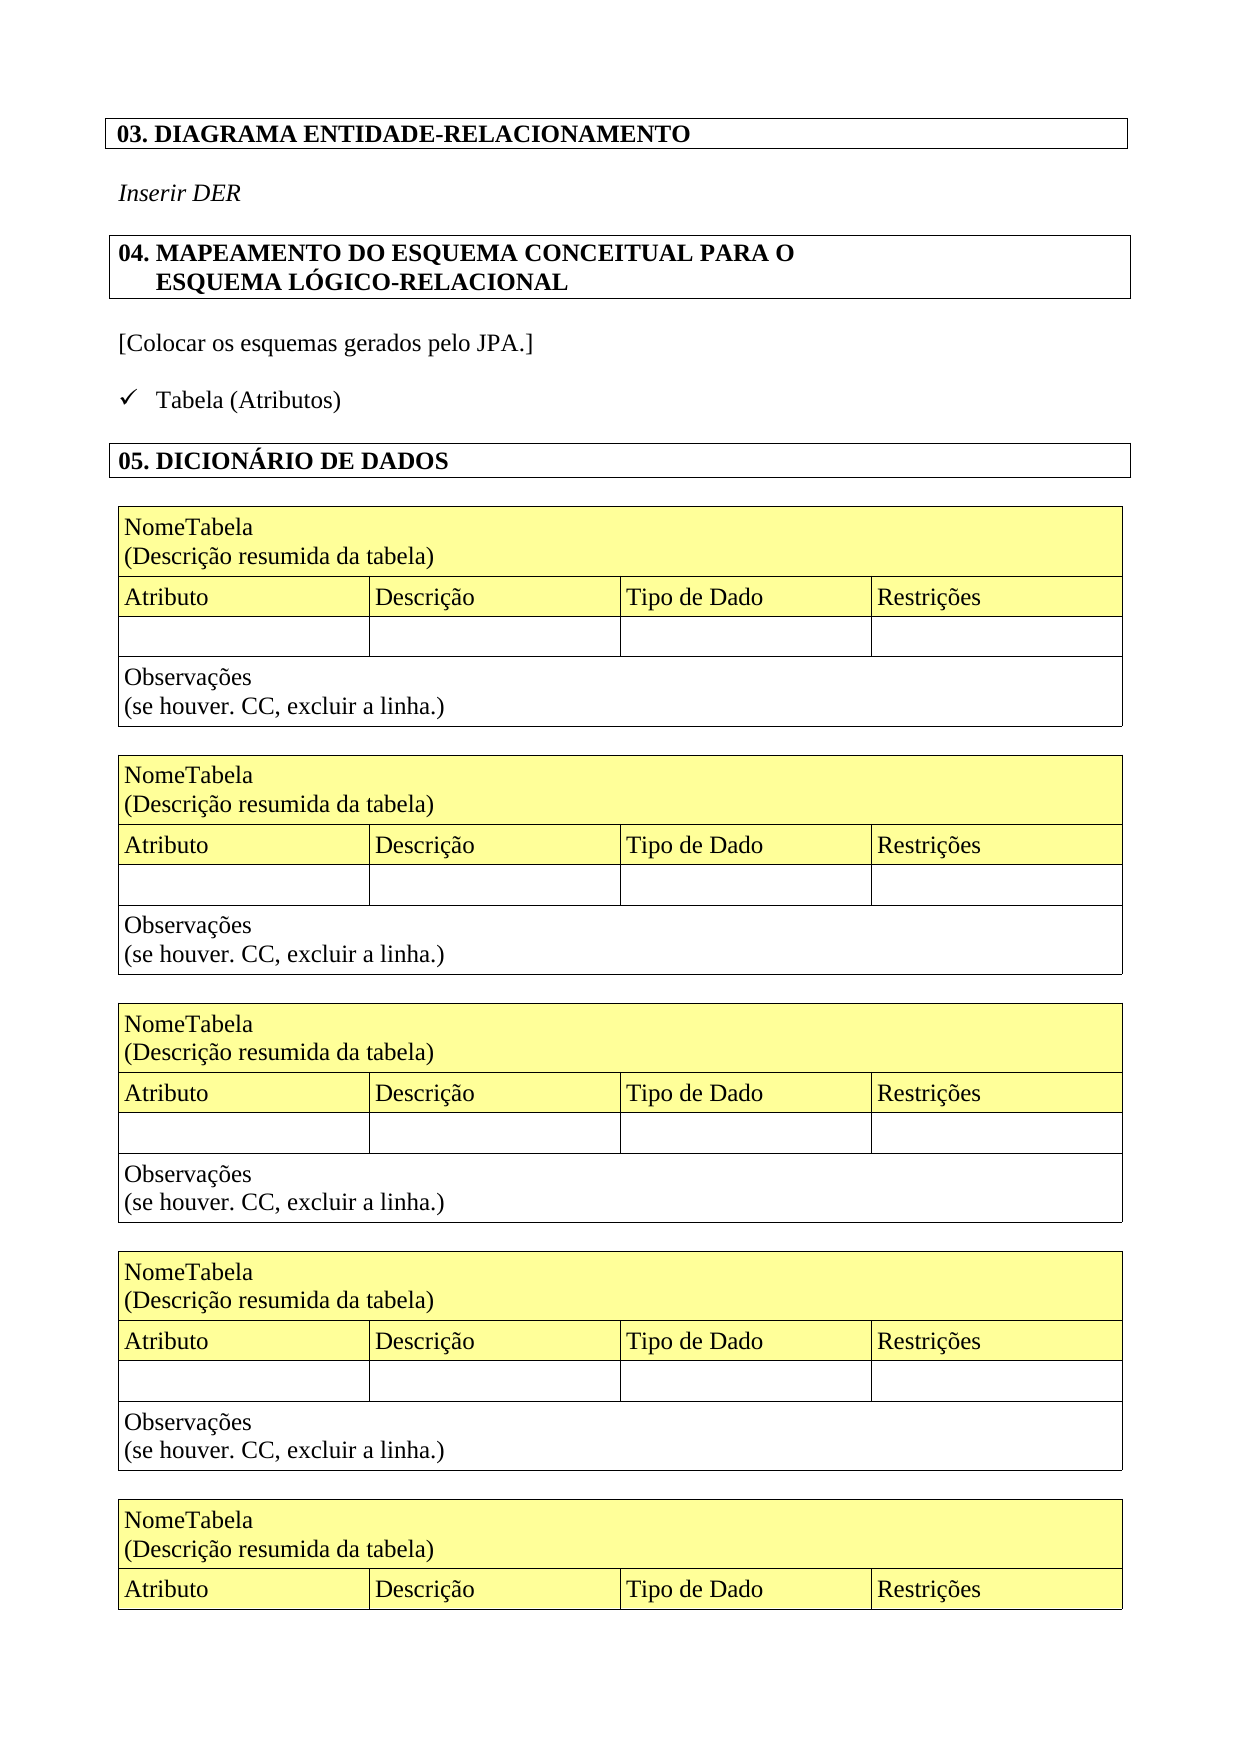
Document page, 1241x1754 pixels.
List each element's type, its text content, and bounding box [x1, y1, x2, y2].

table_cell Observações (se houver. CC, excluir a linha.) [119, 1154, 1122, 1222]
table_cell Tipo de Dado [621, 1321, 871, 1360]
table_cell Descrição [370, 1073, 620, 1112]
table_cell [621, 865, 871, 904]
table_header NomeTabela (Descrição resumida da tabela) [119, 507, 1122, 576]
table_cell [119, 1113, 369, 1153]
table_cell Atributo [119, 1321, 369, 1360]
table_cell Tipo de Dado [621, 577, 871, 616]
table_cell Observações (se houver. CC, excluir a linha.) [119, 657, 1122, 726]
text Inserir DER [118, 178, 1122, 206]
table_header NomeTabela (Descrição resumida da tabela) [119, 1004, 1122, 1072]
table_cell [119, 1361, 369, 1401]
table_cell [370, 1113, 620, 1153]
text 05. DICIONÁRIO DE DADOS [110, 444, 1130, 477]
table_cell [621, 1361, 871, 1401]
table_cell Restrições [872, 825, 1122, 864]
table_cell Observações (se houver. CC, excluir a linha.) [119, 1402, 1122, 1470]
table_cell Descrição [370, 825, 620, 864]
table_cell Atributo [119, 1073, 369, 1112]
table_header 03. DIAGRAMA ENTIDADE-RELACIONAMENTO [106, 119, 1127, 148]
table_cell Atributo [119, 825, 369, 864]
table_header NomeTabela (Descrição resumida da tabela) [119, 756, 1122, 824]
table_cell [872, 1113, 1122, 1153]
table_cell Restrições [872, 577, 1122, 616]
table_cell [621, 1113, 871, 1153]
table_cell [119, 865, 369, 904]
table_cell [872, 617, 1122, 656]
table_cell Restrições [872, 1569, 1122, 1608]
text ESQUEMA LÓGICO-RELACIONAL [110, 264, 1130, 298]
table_cell Descrição [370, 1569, 620, 1608]
table_cell Tipo de Dado [621, 1073, 871, 1112]
table_cell Tipo de Dado [621, 825, 871, 864]
table_cell Tipo de Dado [621, 1569, 871, 1608]
table_cell [872, 865, 1122, 904]
text 04. MAPEAMENTO DO ESQUEMA CONCEITUAL PARA O [110, 236, 1130, 264]
table_cell [119, 617, 369, 656]
table_cell Observações (se houver. CC, excluir a linha.) [119, 906, 1122, 974]
table_cell [370, 1361, 620, 1401]
text [Colocar os esquemas gerados pelo JPA.] [118, 328, 1122, 356]
table_cell [370, 617, 620, 656]
table_cell [370, 865, 620, 904]
table_cell Restrições [872, 1321, 1122, 1360]
table_cell [621, 617, 871, 656]
table_cell Descrição [370, 1321, 620, 1360]
table_header NomeTabela (Descrição resumida da tabela) [119, 1252, 1122, 1320]
table_cell Atributo [119, 1569, 369, 1608]
table_header NomeTabela (Descrição resumida da tabela) [119, 1500, 1122, 1568]
list Tabela (Atributos) [118, 385, 1122, 414]
table_cell Restrições [872, 1073, 1122, 1112]
table_cell Descrição [370, 577, 620, 616]
table_cell [872, 1361, 1122, 1401]
table_cell Atributo [119, 577, 369, 616]
